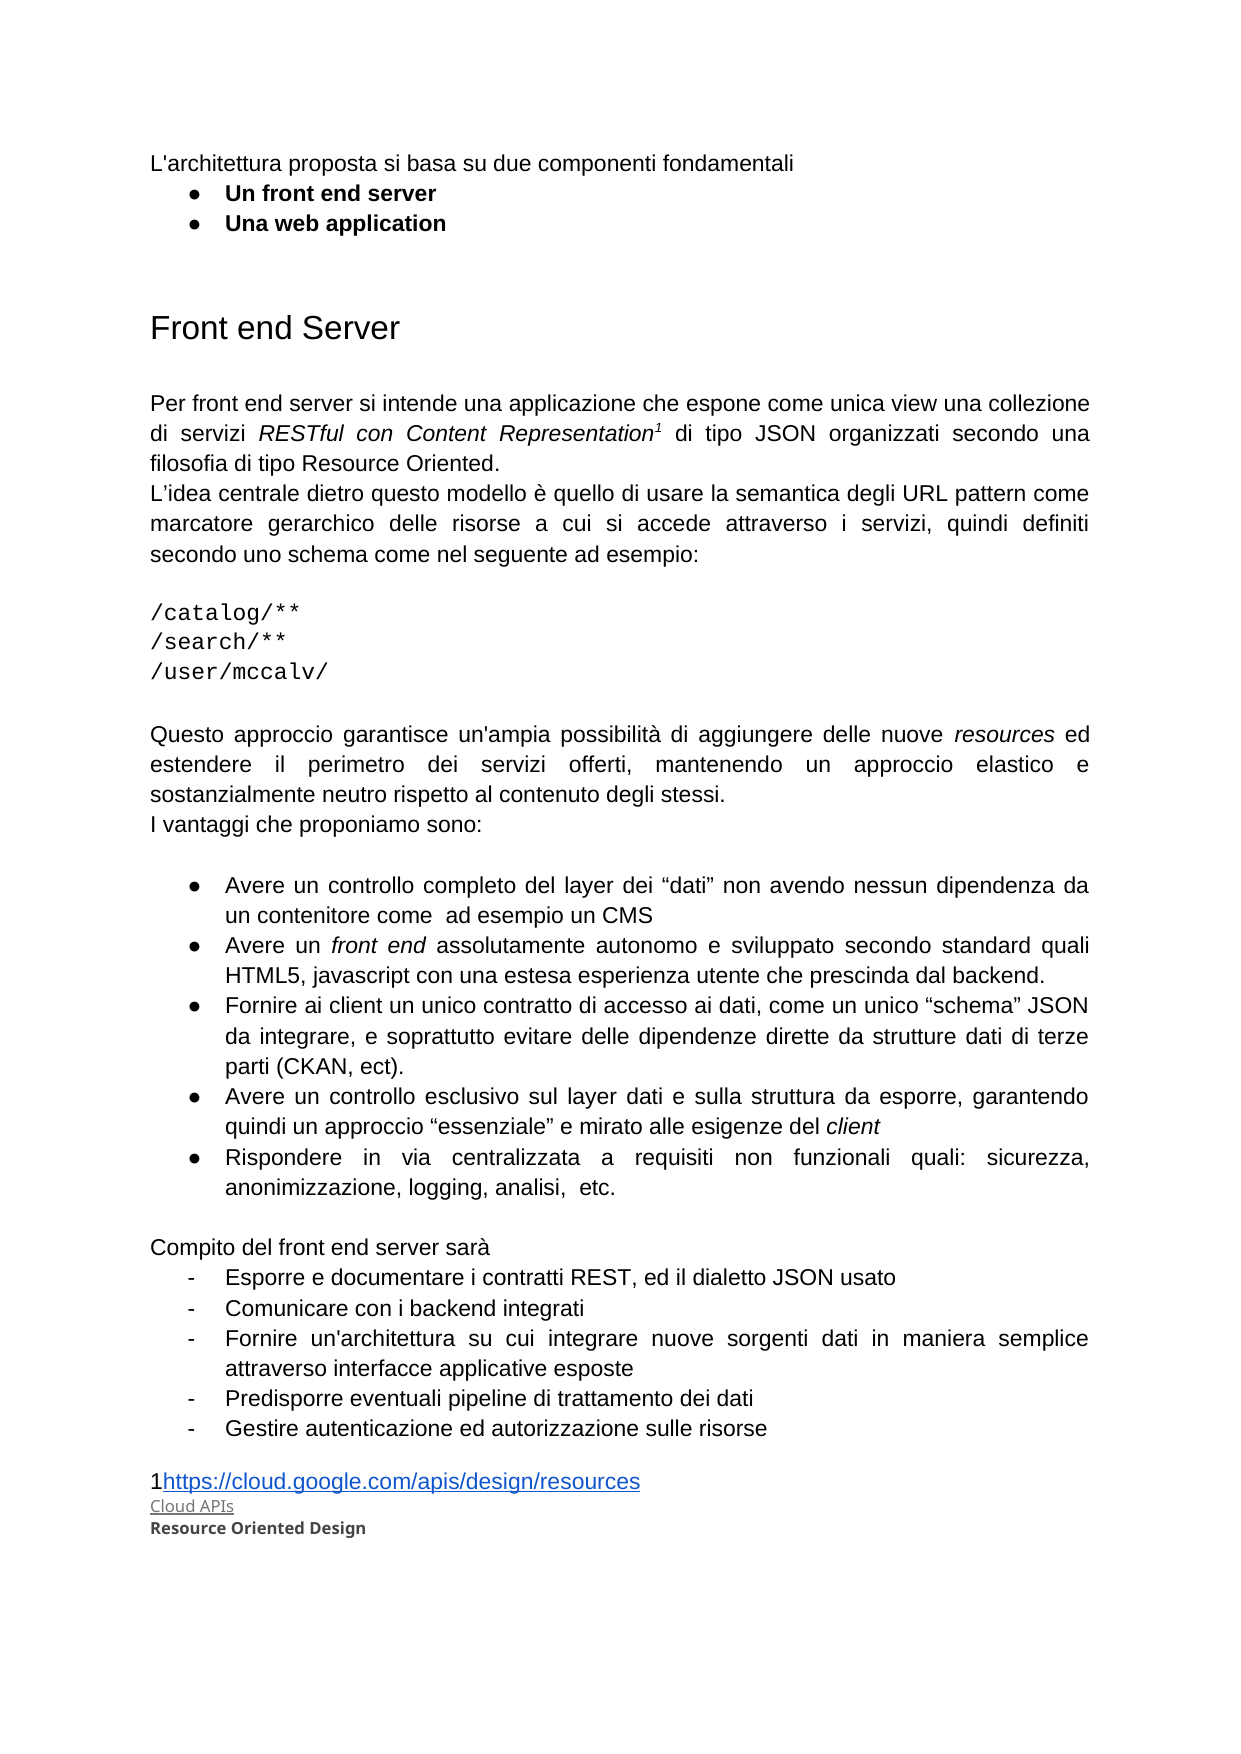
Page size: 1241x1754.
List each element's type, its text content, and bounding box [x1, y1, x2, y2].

list Predisporre eventuali pipeline di trattamento dei dati [187, 1385, 1090, 1411]
text Per front end server si intende una applicazione che espone come unica view una collezione di servizi RESTful con Content Representation di tipo JSON organizzati secondo una filosofia di tipo Resource Oriented. [150, 389, 1090, 476]
text /search/** /user/mccalv/ [150, 631, 1090, 686]
list Un front end server [187, 180, 1090, 207]
list Avere un controllo esclusivo sul layer dati e sulla struttura da esporre, garantendo quindi un approccio “essenziale” e mirato alle esigenze del client [187, 1083, 1090, 1139]
text Questo approccio garantisce un'ampia possibilità di aggiungere delle nuove resources ed estendere il perimetro dei servizi offerti, mantenendo un approccio elastico e sostanzialmente neutro rispetto al contenuto degli stessi. [150, 721, 1090, 807]
list Avere un controllo completo del layer dei “dati” non avendo nessun dipendenza da un contenitore come ad esempio un CMS [187, 872, 1090, 928]
subtitle Front end Server [150, 308, 1090, 347]
text https://cloud.google.com/apis/design/resources [150, 1468, 1090, 1494]
text I vantaggi che proponiamo sono: [150, 811, 1090, 837]
text Compito del front end server sarà [150, 1234, 1090, 1260]
list Avere un front end assolutamente autonomo e sviluppato secondo standard quali HTML5, javascript con una estesa esperienza utente che prescinda dal backend. [187, 932, 1090, 988]
text /catalog/** [150, 601, 1090, 627]
list Fornire un'architettura su cui integrare nuove sorgenti dati in maniera semplice attraverso interfacce applicative esposte [187, 1325, 1090, 1381]
list Rispondere in via centralizzata a requisiti non funzionali quali: sicurezza, anonimizzazione, logging, analisi, etc. [187, 1143, 1090, 1200]
list Gestire autenticazione ed autorizzazione sulle risorse [187, 1415, 1090, 1442]
text L’idea centrale dietro questo modello è quello di usare la semantica degli URL pattern come marcatore gerarchico delle risorse a cui si accede attraverso i servizi, quindi definiti secondo uno schema come nel seguente ad esempio: [150, 480, 1090, 567]
text Cloud APIs [150, 1494, 1090, 1517]
list Fornire ai client un unico contratto di accesso ai dati, come un unico “schema” JSON da integrare, e soprattutto evitare delle dipendenze dirette da strutture dati di terze parti (CKAN, ect). [187, 992, 1090, 1079]
list Una web application [187, 210, 1090, 237]
list Comunicare con i backend integrati [187, 1294, 1090, 1321]
list Esporre e documentare i contratti REST, ed il dialetto JSON usato [187, 1264, 1090, 1291]
subtitle Resource Oriented Design [150, 1517, 1090, 1539]
text L'architettura proposta si basa su due componenti fondamentali [150, 150, 1090, 176]
